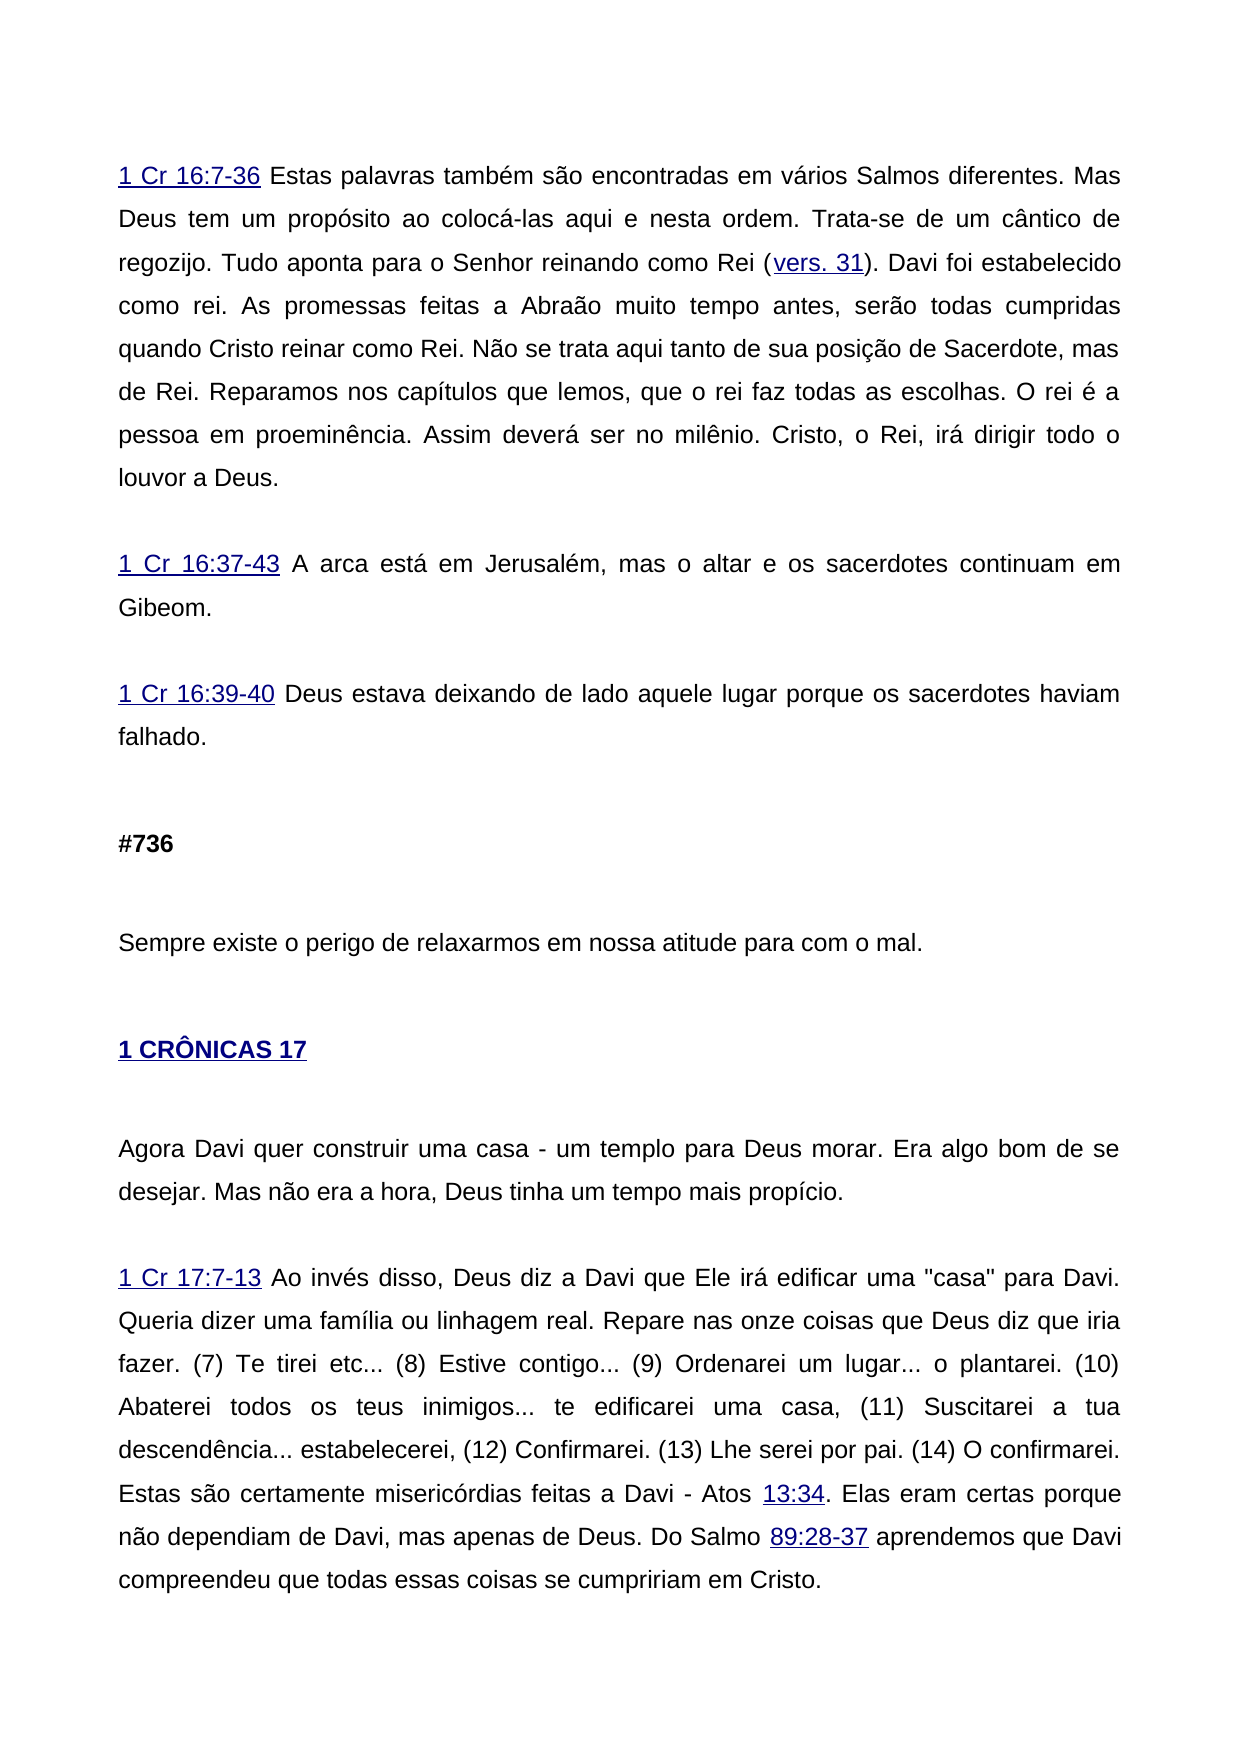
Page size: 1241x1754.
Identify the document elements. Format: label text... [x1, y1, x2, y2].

text 1 Cr 16:39-40 Deus estava deixando de lado aquele lugar porque os sacerdotes haviam falhado. [118, 679, 1122, 751]
subtitle #736 [118, 829, 1122, 858]
subtitle 1 CRÔNICAS 17 [118, 1035, 1122, 1063]
text 1 Cr 17:7-13 Ao invés disso, Deus diz a Davi que Ele irá edificar uma "casa" para Davi. Queria dizer uma família ou linhagem real. Repare nas onze coisas que Deus diz que iria fazer. (7) Te tirei etc... (8) Estive contigo... (9) Ordenarei um lugar... o plantarei. (10) Abaterei todos os teus inimigos... te edificarei uma casa, (11) Suscitarei a tua descendência... estabelecerei, (12) Confirmarei. (13) Lhe serei por pai. (14) O confirmarei. Estas são certamente misericórdias feitas a Davi - Atos 13:34. Elas eram certas porque não dependiam de Davi, mas apenas de Deus. Do Salmo 89:28-37 aprendemos que Davi compreendeu que todas essas coisas se cumpririam em Cristo. [118, 1263, 1122, 1593]
text 1 Cr 16:7-36 Estas palavras também são encontradas em vários Salmos diferentes. Mas Deus tem um propósito ao colocá-las aqui e nesta ordem. Trata-se de um cântico de regozijo. Tudo aponta para o Senhor reinando como Rei (vers. 31). Davi foi estabelecido como rei. As promessas feitas a Abraão muito tempo antes, serão todas cumpridas quando Cristo reinar como Rei. Não se trata aqui tanto de sua posição de Sacerdote, mas de Rei. Reparamos nos capítulos que lemos, que o rei faz todas as escolhas. O rei é a pessoa em proeminência. Assim deverá ser no milênio. Cristo, o Rei, irá dirigir todo o louvor a Deus. [118, 161, 1122, 492]
text 1 Cr 16:37-43 A arca está em Jerusalém, mas o altar e os sacerdotes continuam em Gibeom. [118, 549, 1122, 621]
text Agora Davi quer construir uma casa - um templo para Deus morar. Era algo bom de se desejar. Mas não era a hora, Deus tinha um tempo mais propício. [118, 1133, 1122, 1205]
text Sempre existe o perigo de relaxarmos em nossa atitude para com o mal. [118, 928, 1122, 956]
